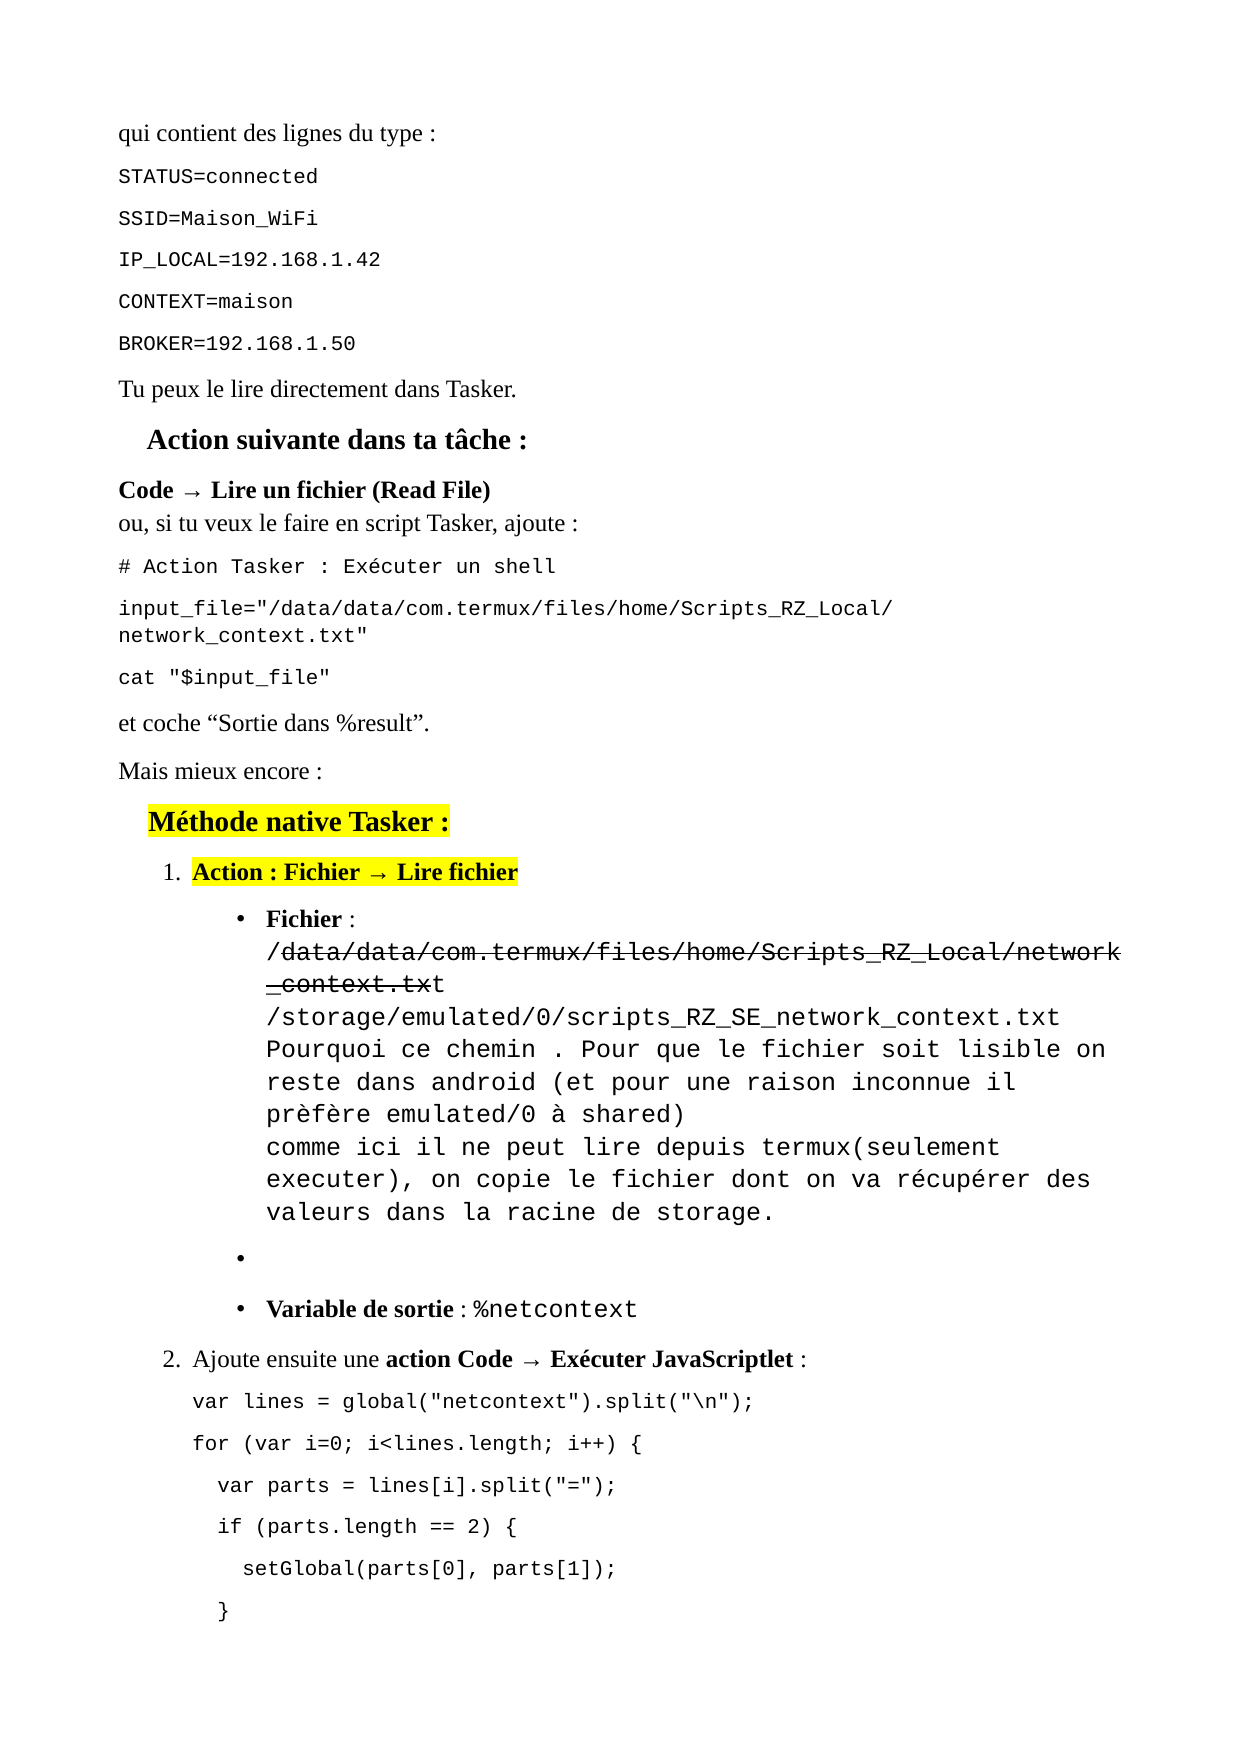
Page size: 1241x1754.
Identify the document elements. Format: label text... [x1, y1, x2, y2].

text cat "$input_file" [118, 667, 1122, 690]
text CONTEXT=maison [118, 291, 1122, 315]
list var lines = global("netcontext").split("\n"); [162, 1391, 1122, 1415]
list Variable de sortie : %netcontext [236, 1294, 1122, 1324]
text STATUS=connected [118, 166, 1122, 189]
list if (parts.length == 2) { [162, 1517, 1122, 1540]
text Tu peux le lire directement dans Tasker. [118, 374, 1122, 403]
list Fichier : /data/data/com.termux/files/home/Scripts_RZ_Local/network_context.txt /storage/emulated/0/scripts_RZ_SE_network_context.txt Pourquoi ce chemin . Pour que le fichier soit lisible on reste dans android (et pour une raison inconnue il prèfère emulated/0 à shared) comme ici il ne peut lire depuis termux(seulement executer), on copie le fichier dont on va récupérer des valeurs dans la racine de storage. [236, 904, 1122, 1228]
list setGlobal(parts[0], parts[1]); [162, 1558, 1122, 1582]
text Code → Lire un fichier (Read File) ou, si tu veux le faire en script Tasker, ajoute : [118, 475, 1122, 537]
list var parts = lines[i].split("="); [162, 1475, 1122, 1498]
text IP_LOCAL=192.168.1.42 [118, 249, 1122, 273]
text # Action Tasker : Exécuter un shell [118, 556, 1122, 579]
list for (var i=0; i<lines.length; i++) { [162, 1433, 1122, 1457]
text SSID=Maison_WiFi [118, 207, 1122, 231]
list Ajoute ensuite une action Code → Exécuter JavaScriptlet : [162, 1344, 1122, 1372]
text input_file="/data/data/com.termux/files/home/Scripts_RZ_Local/network_context.txt" [118, 598, 1122, 648]
text qui contient des lignes du type : [118, 118, 1122, 147]
list } [162, 1600, 1122, 1624]
subtitle 🔧 Méthode native Tasker : [118, 804, 1122, 837]
list Action : Fichier → Lire fichier [162, 857, 1122, 886]
subtitle 🔧 Action suivante dans ta tâche : [118, 422, 1122, 456]
text BROKER=192.168.1.50 [118, 333, 1122, 356]
text et coche “Sortie dans %result”. [118, 708, 1122, 737]
text Mais mieux encore : [118, 756, 1122, 785]
